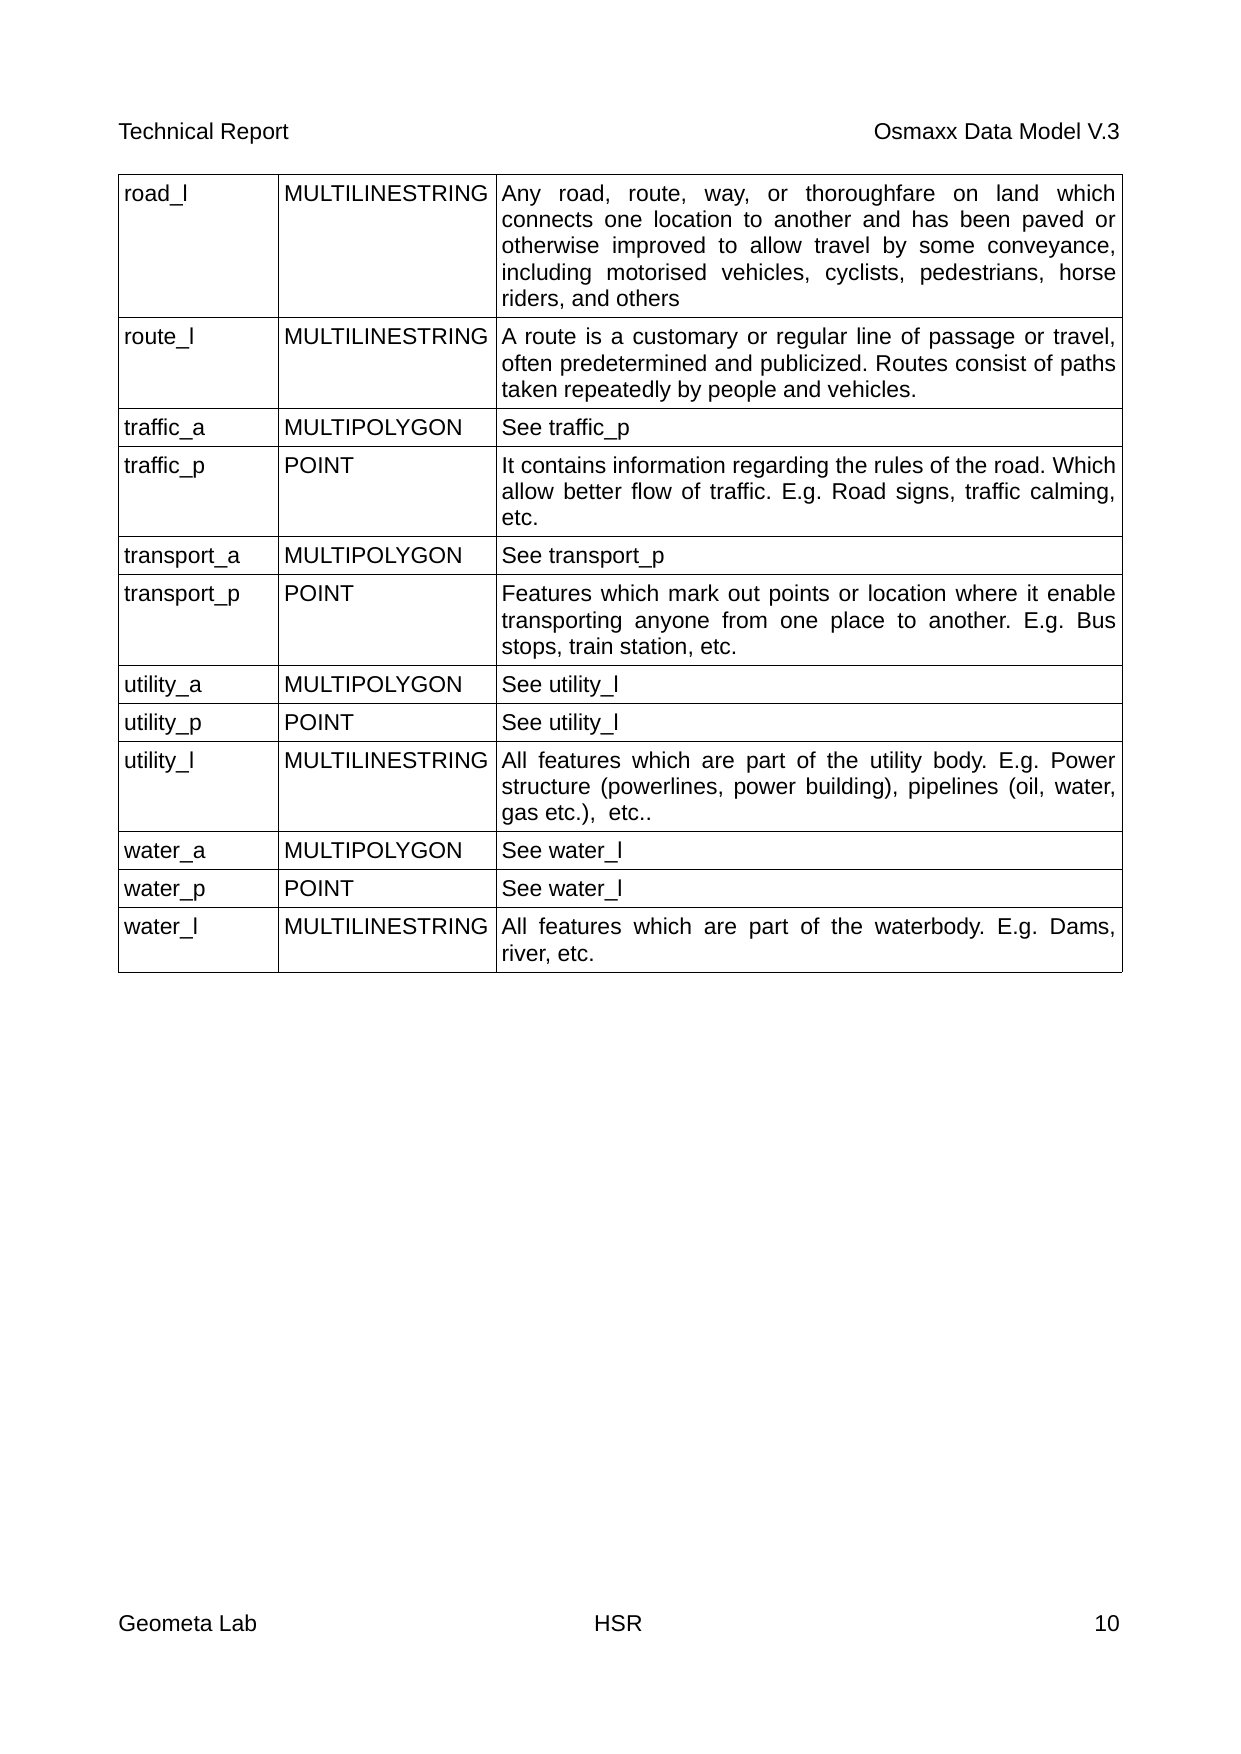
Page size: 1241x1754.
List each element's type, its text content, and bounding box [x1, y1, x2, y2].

table_cell MULTIPOLYGON [279, 537, 496, 574]
table_cell POINT [279, 870, 496, 907]
table_cell See traffic_p [497, 409, 1122, 446]
table_cell All features which are part of the waterbody. E.g. Dams, river, etc. [497, 908, 1122, 972]
table_cell transport_p [119, 575, 278, 665]
table_cell MULTIPOLYGON [279, 409, 496, 446]
table_cell water_p [119, 870, 278, 907]
table_cell POINT [279, 704, 496, 741]
table_cell See water_l [497, 832, 1122, 869]
table_cell All features which are part of the utility body. E.g. Power structure (powerlines, power building), pipelines (oil, water, gas etc.), etc.. [497, 742, 1122, 831]
table_cell A route is a customary or regular line of passage or travel, often predetermined and publicized. Routes consist of paths taken repeatedly by people and vehicles. [497, 318, 1122, 408]
table_cell transport_a [119, 537, 278, 574]
table_cell MULTILINESTRING [279, 742, 496, 831]
table_cell utility_a [119, 666, 278, 703]
table_cell traffic_p [119, 447, 278, 536]
table_cell Features which mark out points or location where it enable transporting anyone from one place to another. E.g. Bus stops, train station, etc. [497, 575, 1122, 665]
table_cell MULTIPOLYGON [279, 832, 496, 869]
table_cell MULTIPOLYGON [279, 666, 496, 703]
table_cell MULTILINESTRING [279, 175, 496, 317]
table_cell See utility_l [497, 666, 1122, 703]
table_cell utility_l [119, 742, 278, 831]
table_cell POINT [279, 447, 496, 536]
table_cell traffic_a [119, 409, 278, 446]
table_cell POINT [279, 575, 496, 665]
table_cell water_a [119, 832, 278, 869]
table_cell See water_l [497, 870, 1122, 907]
table_cell See transport_p [497, 537, 1122, 574]
table_cell It contains information regarding the rules of the road. Which allow better flow of traffic. E.g. Road signs, traffic calming, etc. [497, 447, 1122, 536]
table_cell utility_p [119, 704, 278, 741]
table_cell road_l [119, 175, 278, 317]
table_cell water_l [119, 908, 278, 972]
table_cell MULTILINESTRING [279, 318, 496, 408]
table_cell MULTILINESTRING [279, 908, 496, 972]
table_cell See utility_l [497, 704, 1122, 741]
table_cell Any road, route, way, or thoroughfare on land which connects one location to another and has been paved or otherwise improved to allow travel by some conveyance, including motorised vehicles, cyclists, pedestrians, horse riders, and others [497, 175, 1122, 317]
table_cell route_l [119, 318, 278, 408]
